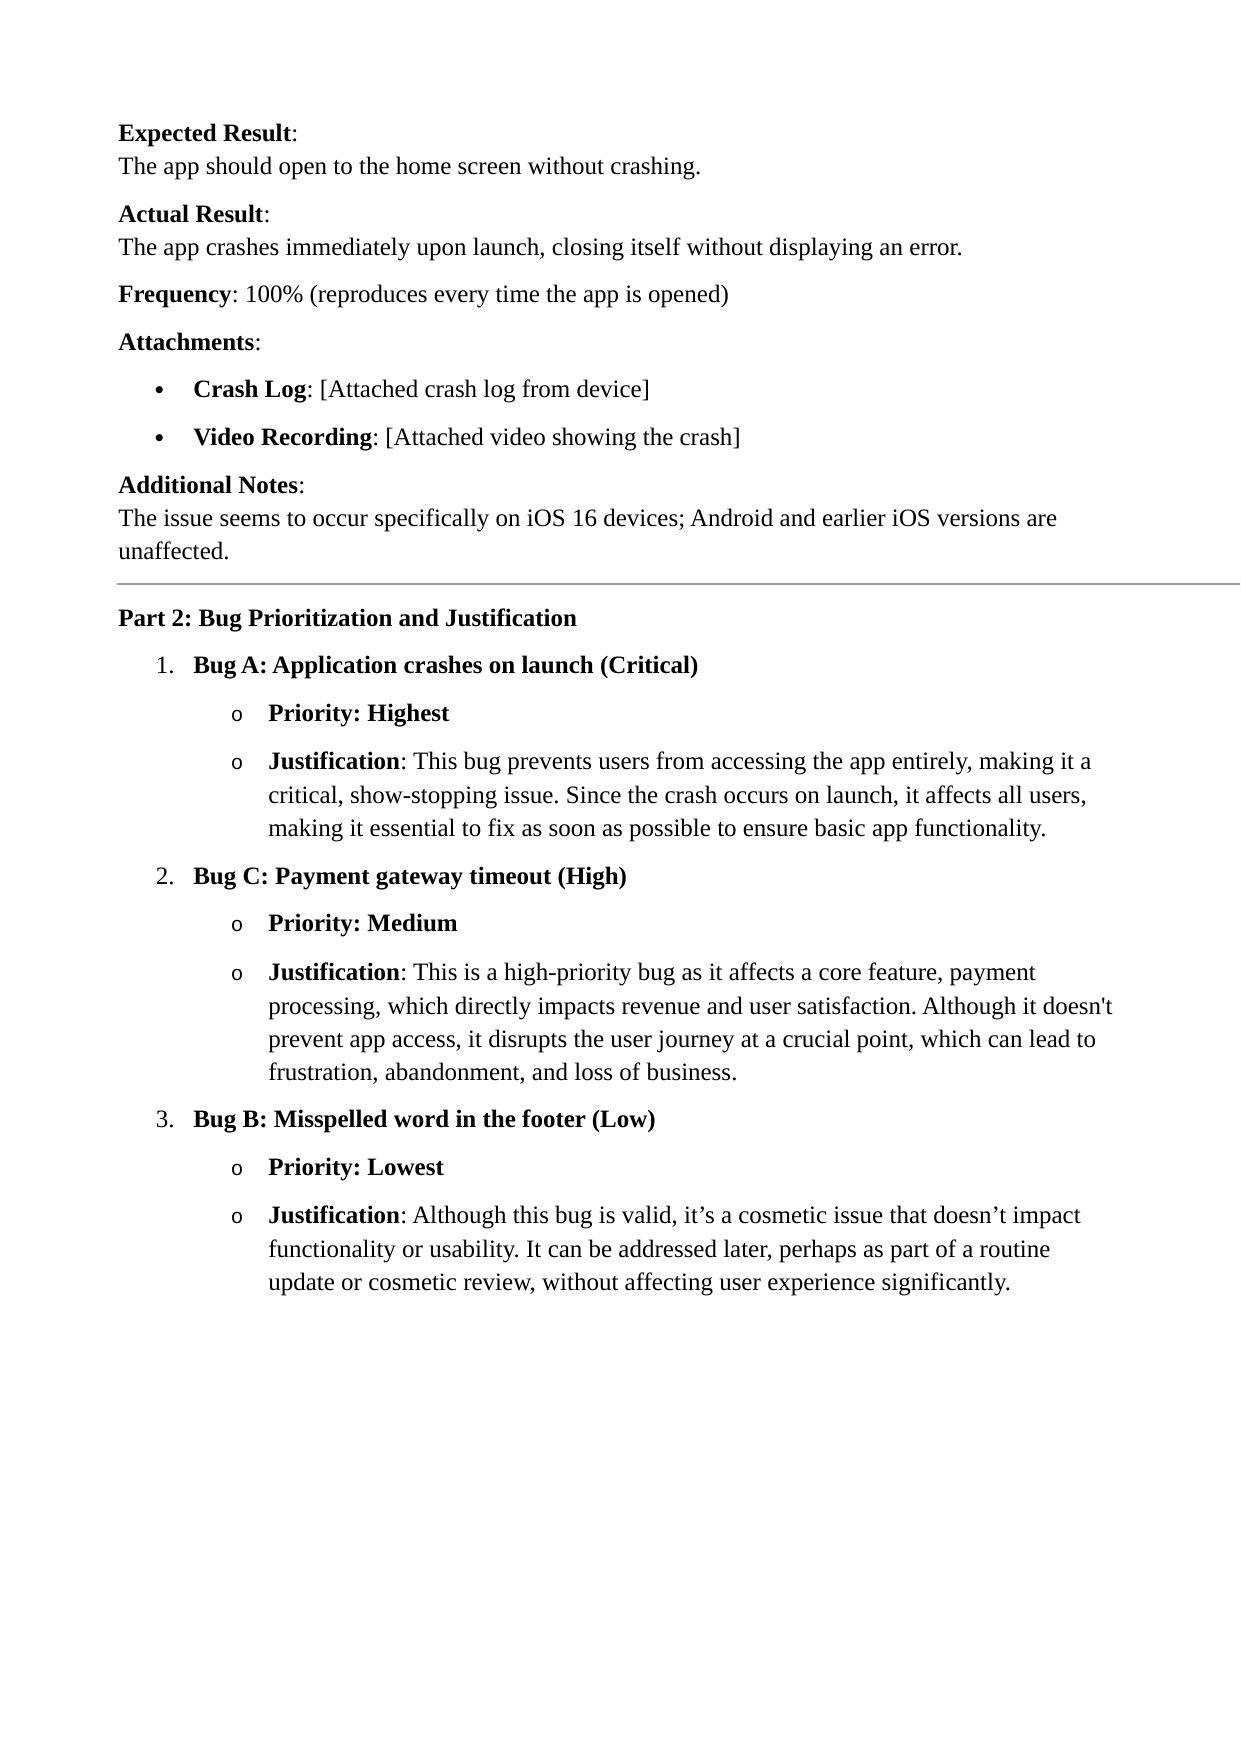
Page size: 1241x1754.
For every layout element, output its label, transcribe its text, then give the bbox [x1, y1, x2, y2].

list Bug C: Payment gateway timeout (High) [156, 861, 1122, 889]
text Frequency: 100% (reproduces every time the app is opened) [118, 279, 1122, 308]
list Video Recording: [Attached video showing the crash] [156, 422, 1122, 451]
list Crash Log: [Attached crash log from device] [156, 374, 1122, 403]
list Justification: Although this bug is valid, it’s a cosmetic issue that doesn’t impact functionality or usability. It can be addressed later, perhaps as part of a routine update or cosmetic review, without affecting user experience significantly. [231, 1201, 1122, 1296]
text Attachments: [118, 327, 1122, 356]
text Actual Result: The app crashes immediately upon launch, closing itself without displaying an error. [118, 199, 1122, 261]
text Part 2: Bug Prioritization and Justification [118, 603, 1122, 631]
list Justification: This is a high-priority bug as it affects a core feature, payment processing, which directly impacts revenue and user satisfaction. Although it doesn't prevent app access, it disrupts the user journey at a crucial point, which can lead to frustration, abandonment, and loss of business. [231, 957, 1122, 1086]
list Priority: Medium [231, 908, 1122, 938]
text Additional Notes: The issue seems to occur specifically on iOS 16 devices; Android and earlier iOS versions are unaffected. [118, 470, 1122, 564]
text Expected Result: The app should open to the home screen without crashing. [118, 118, 1122, 180]
list Priority: Lowest [231, 1152, 1122, 1182]
list Bug B: Misspelled word in the footer (Low) [156, 1104, 1122, 1133]
list Priority: Highest [231, 698, 1122, 727]
list Bug A: Application crashes on launch (Critical) [156, 650, 1122, 679]
list Justification: This bug prevents users from accessing the app entirely, making it a critical, show-stopping issue. Since the crash occurs on launch, it affects all users, making it essential to fix as soon as possible to ensure basic app functionality. [231, 746, 1122, 842]
